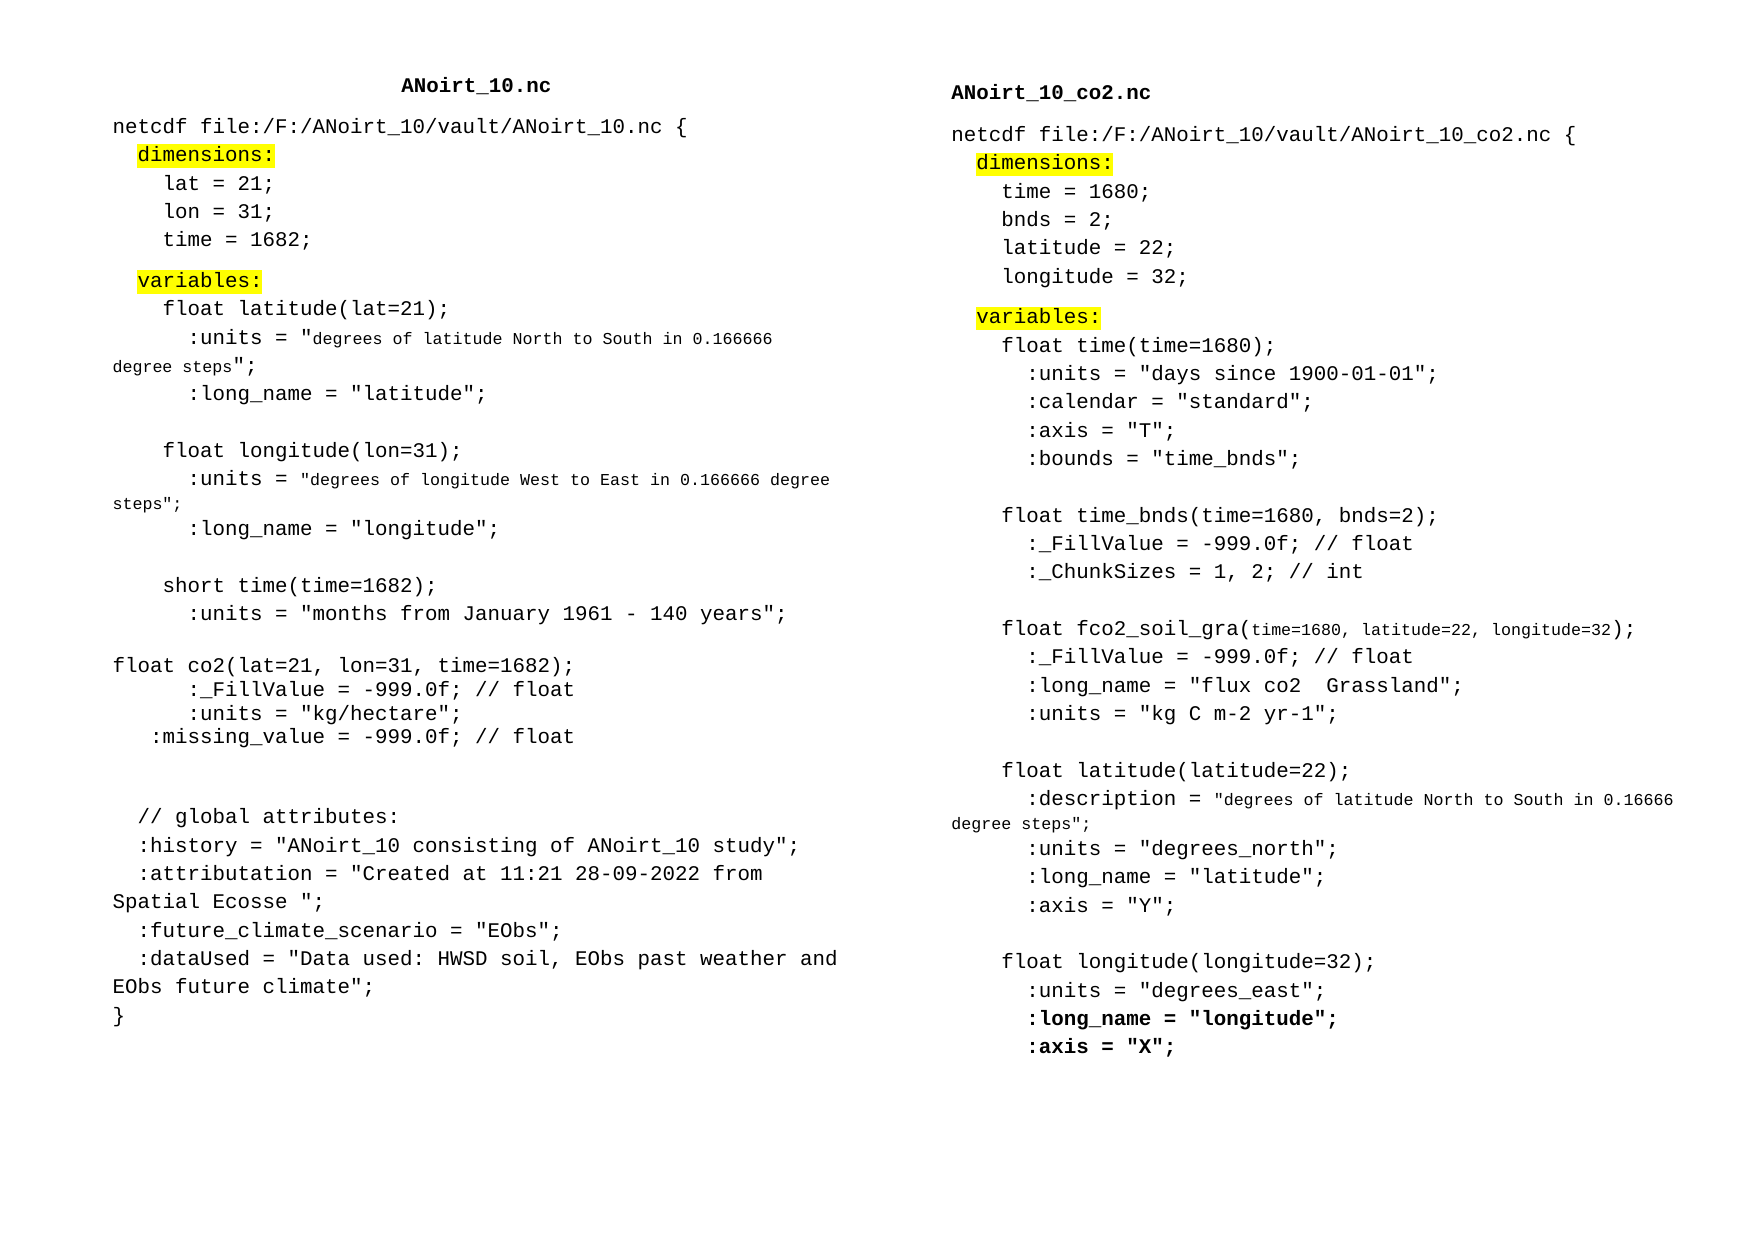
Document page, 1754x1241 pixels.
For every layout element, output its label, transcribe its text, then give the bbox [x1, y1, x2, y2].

text :long_name = "latitude"; [112, 383, 840, 407]
text :missing_value = -999.0f; // float [75, 726, 840, 750]
text float time_bnds(time=1680, bnds=2); [951, 505, 1679, 528]
text bnds = 2; [951, 209, 1679, 233]
text :units = "degrees_east"; [951, 980, 1679, 1003]
text :units = "kg/hectare"; [112, 703, 840, 726]
text :long_name = "longitude"; [951, 1008, 1679, 1032]
text float fco2_soil_gra(time=1680, latitude=22, longitude=32); [951, 618, 1679, 642]
text dimensions: [112, 144, 840, 168]
text :long_name = "flux co2 Grassland"; [951, 675, 1679, 698]
text :units = "days since 1900-01-01"; [951, 363, 1679, 387]
text // global attributes: [112, 807, 840, 830]
text :history = "ANoirt_10 consisting of ANoirt_10 study"; [112, 835, 840, 858]
text ANoirt_10_co2.nc [951, 75, 1679, 106]
text :axis = "X"; [951, 1037, 1679, 1060]
text :long_name = "latitude"; [951, 867, 1679, 890]
text :_FillValue = -999.0f; // float [112, 679, 840, 703]
text float time(time=1680); [951, 335, 1679, 358]
text :calendar = "standard"; [951, 392, 1679, 415]
text :units = "degrees of longitude West to East in 0.166666 degree steps"; [112, 468, 840, 514]
text short time(time=1682); [112, 575, 840, 599]
text :units = "kg C m-2 yr-1"; [951, 703, 1679, 727]
text time = 1682; [112, 229, 840, 253]
text } [112, 1005, 840, 1028]
text float longitude(lon=31); [112, 440, 840, 464]
text :future_climate_scenario = "EObs"; [112, 920, 840, 943]
text :units = "months from January 1961 - 140 years"; [112, 603, 840, 627]
text longitude = 32; [951, 266, 1679, 289]
text :description = "degrees of latitude North to South in 0.16666 degree steps"; [951, 788, 1679, 834]
text :_ChunkSizes = 1, 2; // int [951, 562, 1679, 585]
text :long_name = "longitude"; [112, 518, 840, 542]
text :dataUsed = "Data used: HWSD soil, EObs past weather and EObs future climate"; [112, 948, 840, 1000]
text time = 1680; [951, 181, 1679, 204]
text netcdf file:/F:/ANoirt_10/vault/ANoirt_10.nc { [112, 116, 840, 139]
text float latitude(latitude=22); [951, 760, 1679, 783]
text float latitude(lat=21); [112, 298, 840, 322]
text :axis = "Y"; [951, 895, 1679, 918]
text :units = "degrees_north"; [951, 838, 1679, 862]
text :attributation = "Created at 11:21 28-09-2022 from Spatial Ecosse "; [112, 863, 840, 915]
text float longitude(longitude=32); [951, 952, 1679, 975]
text :_FillValue = -999.0f; // float [951, 647, 1679, 670]
text :axis = "T"; [951, 420, 1679, 443]
text netcdf file:/F:/ANoirt_10/vault/ANoirt_10_co2.nc { [951, 124, 1679, 148]
text lon = 31; [112, 201, 840, 224]
text :bounds = "time_bnds"; [951, 448, 1679, 472]
text ANoirt_10.nc [112, 75, 840, 99]
text :_FillValue = -999.0f; // float [951, 533, 1679, 557]
text variables: [951, 307, 1679, 330]
text latitude = 22; [951, 237, 1679, 261]
text variables: [112, 270, 840, 294]
text float co2(lat=21, lon=31, time=1682); [112, 655, 840, 679]
text lat = 21; [112, 172, 840, 196]
text dimensions: [951, 152, 1679, 176]
text :units = "degrees of latitude North to South in 0.166666 degree steps"; [112, 327, 840, 379]
